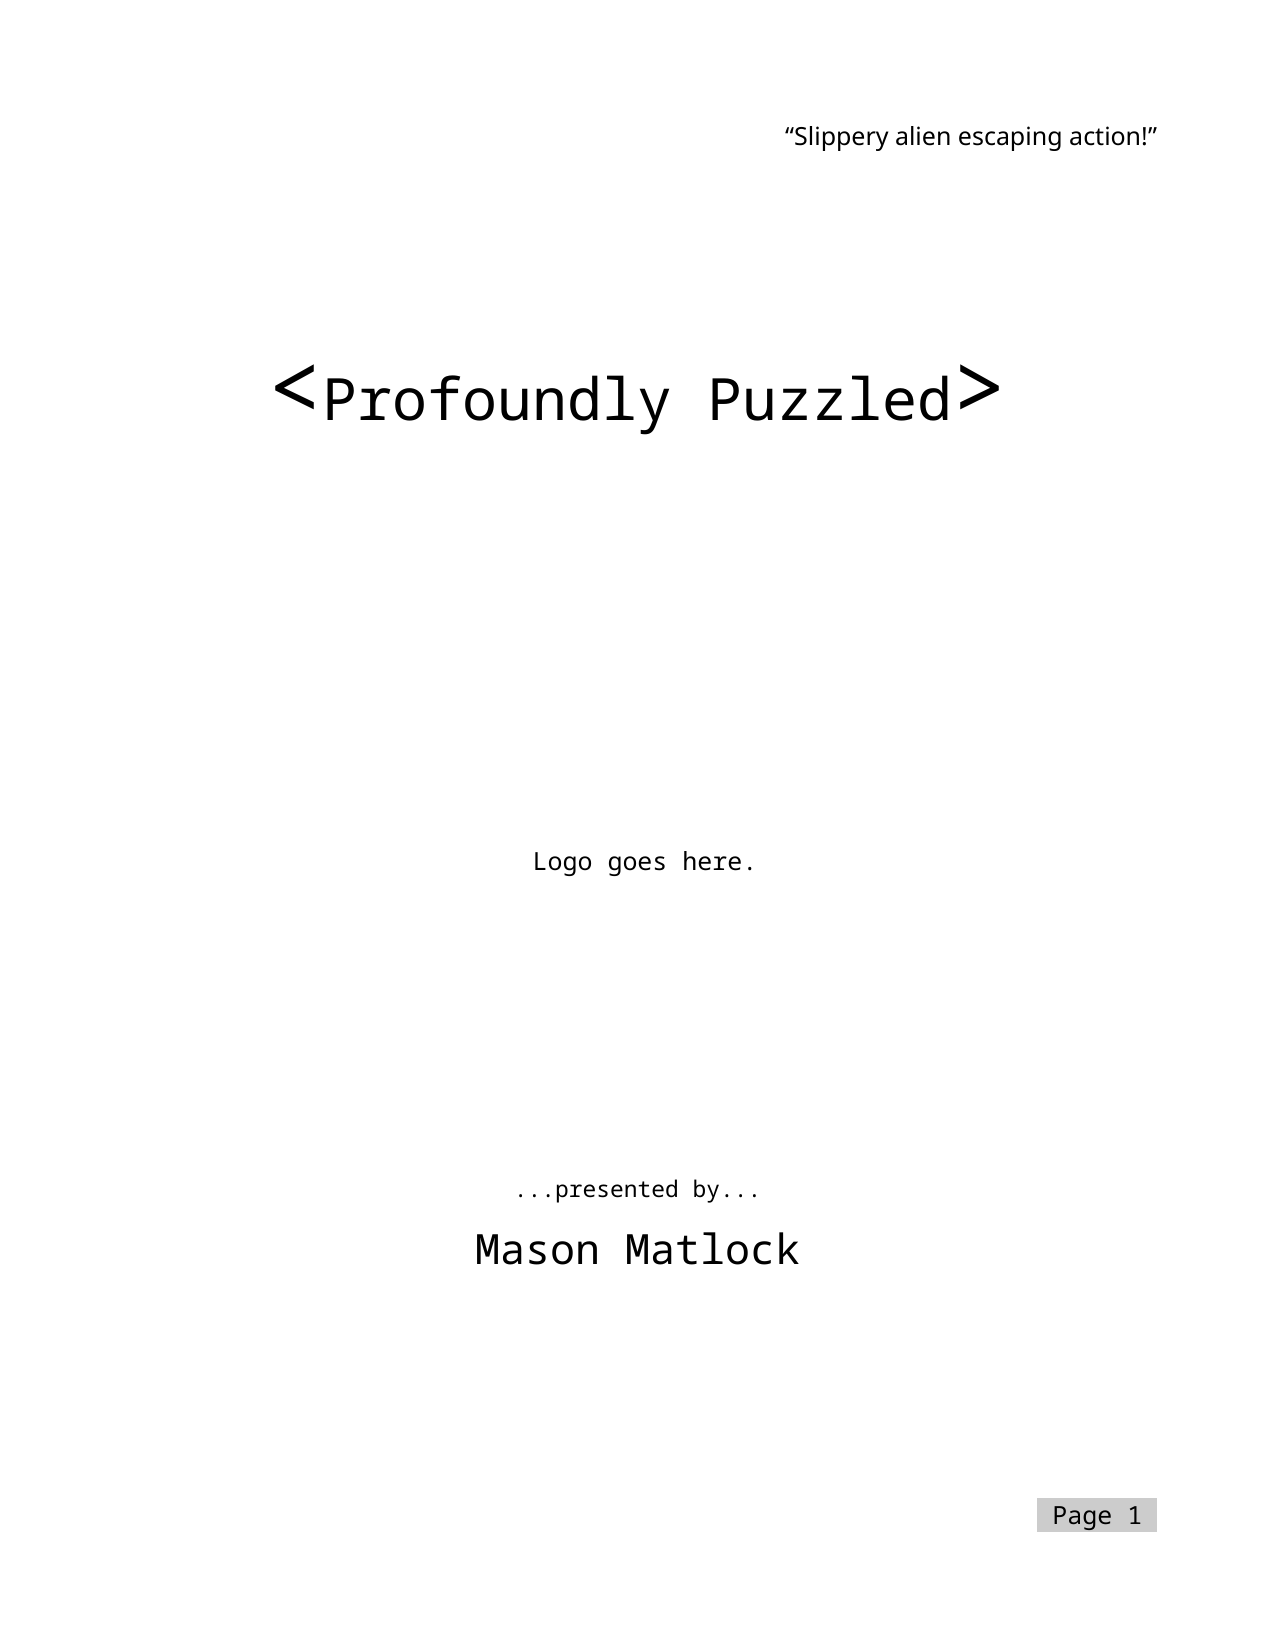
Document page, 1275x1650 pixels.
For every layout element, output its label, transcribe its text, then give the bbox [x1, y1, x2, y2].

text Mason Matlock [118, 1220, 1157, 1277]
text “Slippery alien escaping action!” [118, 118, 1157, 152]
text <Profoundly Puzzled> [118, 322, 1157, 447]
text ...presented by... [118, 1173, 1157, 1204]
